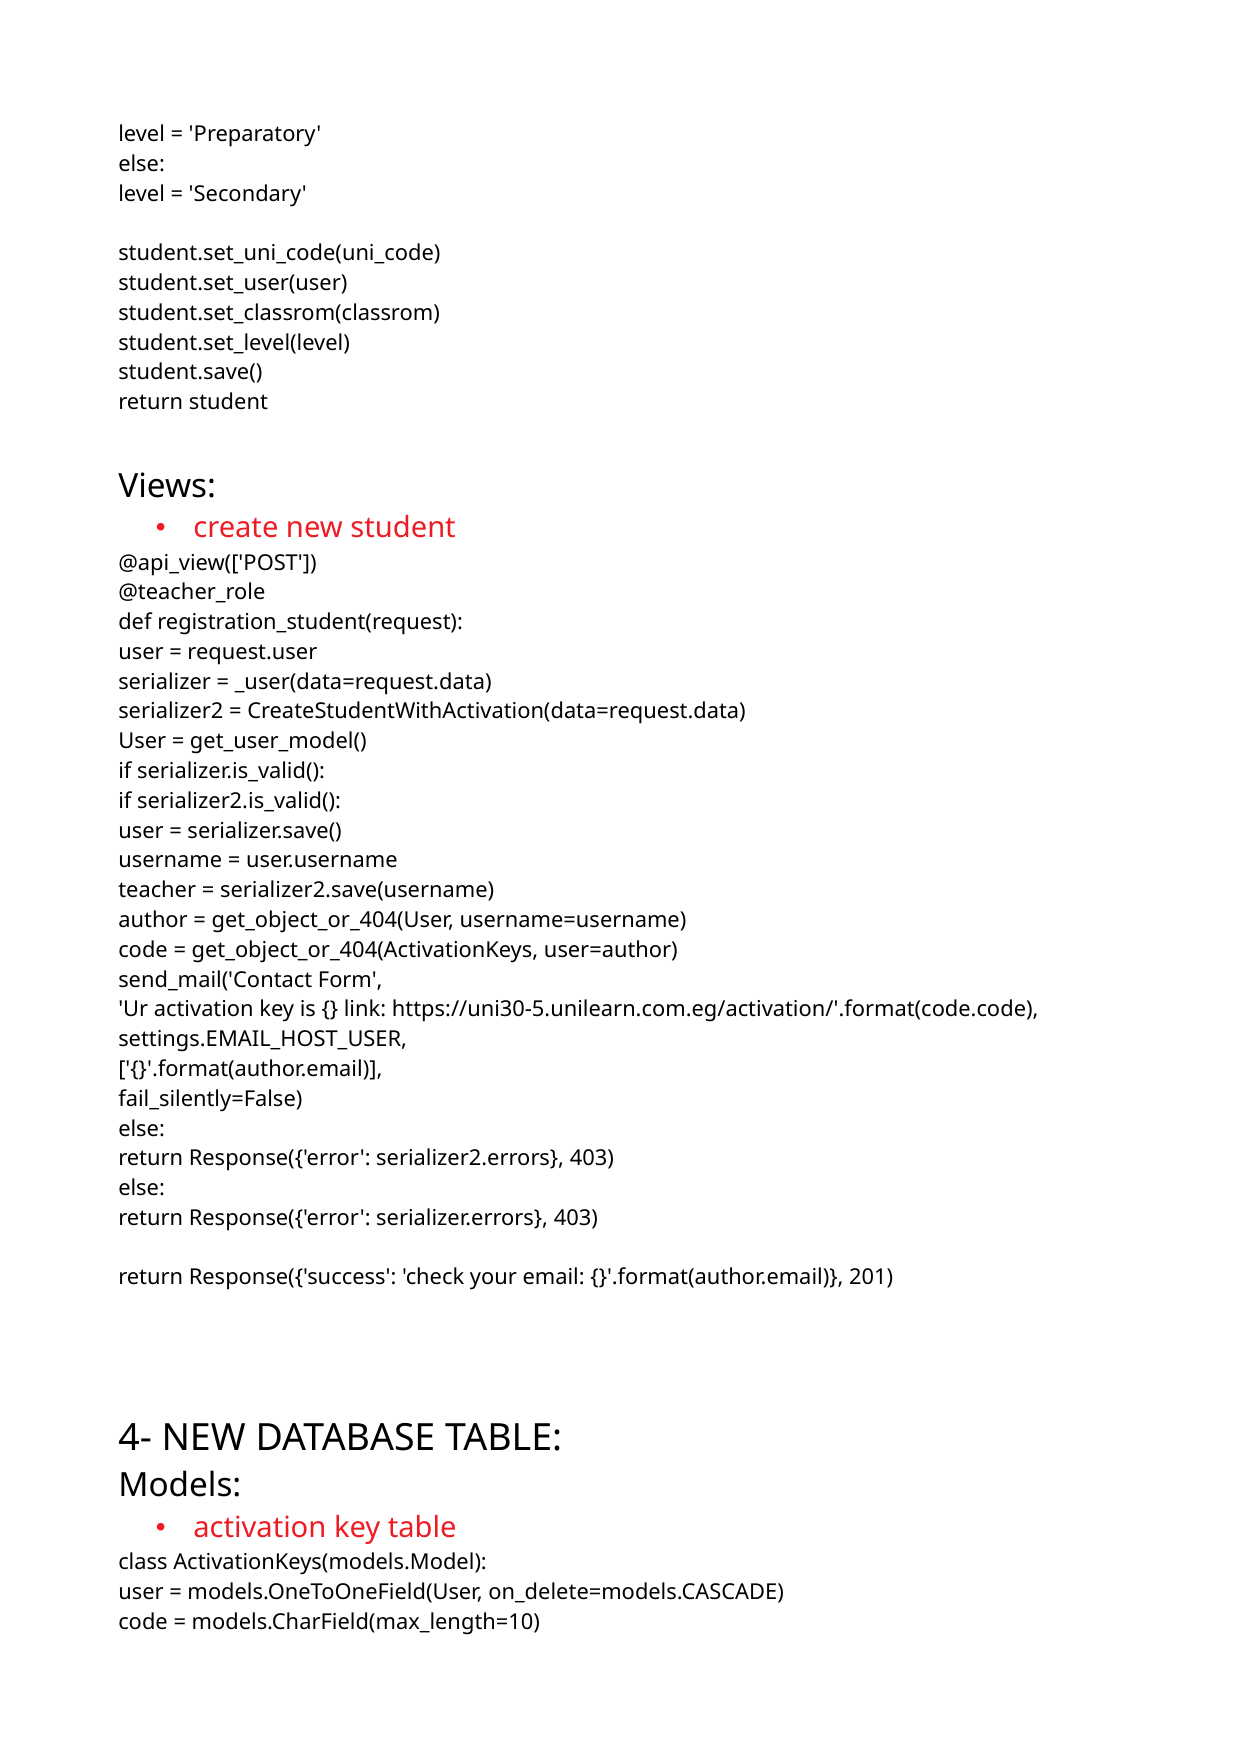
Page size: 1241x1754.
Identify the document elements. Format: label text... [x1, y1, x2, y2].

text settings.EMAIL_HOST_USER, [118, 1023, 1122, 1053]
text @teacher_role [118, 576, 1122, 606]
text user = models.OneToOneField(User, on_delete=models.CASCADE) [118, 1576, 1122, 1606]
text level = 'Preparatory' [118, 118, 1122, 148]
list activation key table [156, 1507, 1122, 1546]
text student.set_level(level) [118, 327, 1122, 356]
text level = 'Secondary' [118, 178, 1122, 207]
text user = serializer.save() [118, 814, 1122, 844]
text return Response({'error': serializer2.errors}, 403) [118, 1142, 1122, 1172]
text Views: [118, 461, 1122, 507]
list create new student [156, 507, 1122, 546]
text if serializer2.is_valid(): [118, 785, 1122, 814]
text ['{}'.format(author.email)], [118, 1053, 1122, 1083]
text serializer2 = CreateStudentWithActivation(data=request.data) [118, 695, 1122, 725]
text return student [118, 386, 1122, 416]
text author = get_object_or_404(User, username=username) [118, 904, 1122, 934]
text class ActivationKeys(models.Model): [118, 1546, 1122, 1576]
text username = user.username [118, 844, 1122, 874]
text student.set_uni_code(uni_code) [118, 237, 1122, 267]
text else: [118, 148, 1122, 178]
text def registration_student(request): [118, 606, 1122, 636]
text student.save() [118, 356, 1122, 386]
text send_mail('Contact Form', [118, 963, 1122, 993]
text else: [118, 1112, 1122, 1142]
text code = models.CharField(max_length=10) [118, 1606, 1122, 1636]
text return Response({'success': 'check your email: {}'.format(author.email)}, 201) [118, 1261, 1122, 1291]
text 'Ur activation key is {} link: https://uni30-5.unilearn.com.eg/activation/'.format(code.code), [118, 993, 1122, 1023]
text teacher = serializer2.save(username) [118, 874, 1122, 904]
text 4- NEW DATABASE TABLE: Models: [118, 1410, 1122, 1507]
text else: [118, 1172, 1122, 1202]
text code = get_object_or_404(ActivationKeys, user=author) [118, 934, 1122, 963]
text User = get_user_model() [118, 725, 1122, 755]
text return Response({'error': serializer.errors}, 403) [118, 1202, 1122, 1232]
text user = request.user [118, 636, 1122, 666]
text fail_silently=False) [118, 1083, 1122, 1112]
text serializer = _user(data=request.data) [118, 666, 1122, 695]
text student.set_user(user) [118, 267, 1122, 297]
text @api_view(['POST']) [118, 546, 1122, 576]
text if serializer.is_valid(): [118, 755, 1122, 785]
text student.set_classrom(classrom) [118, 297, 1122, 327]
